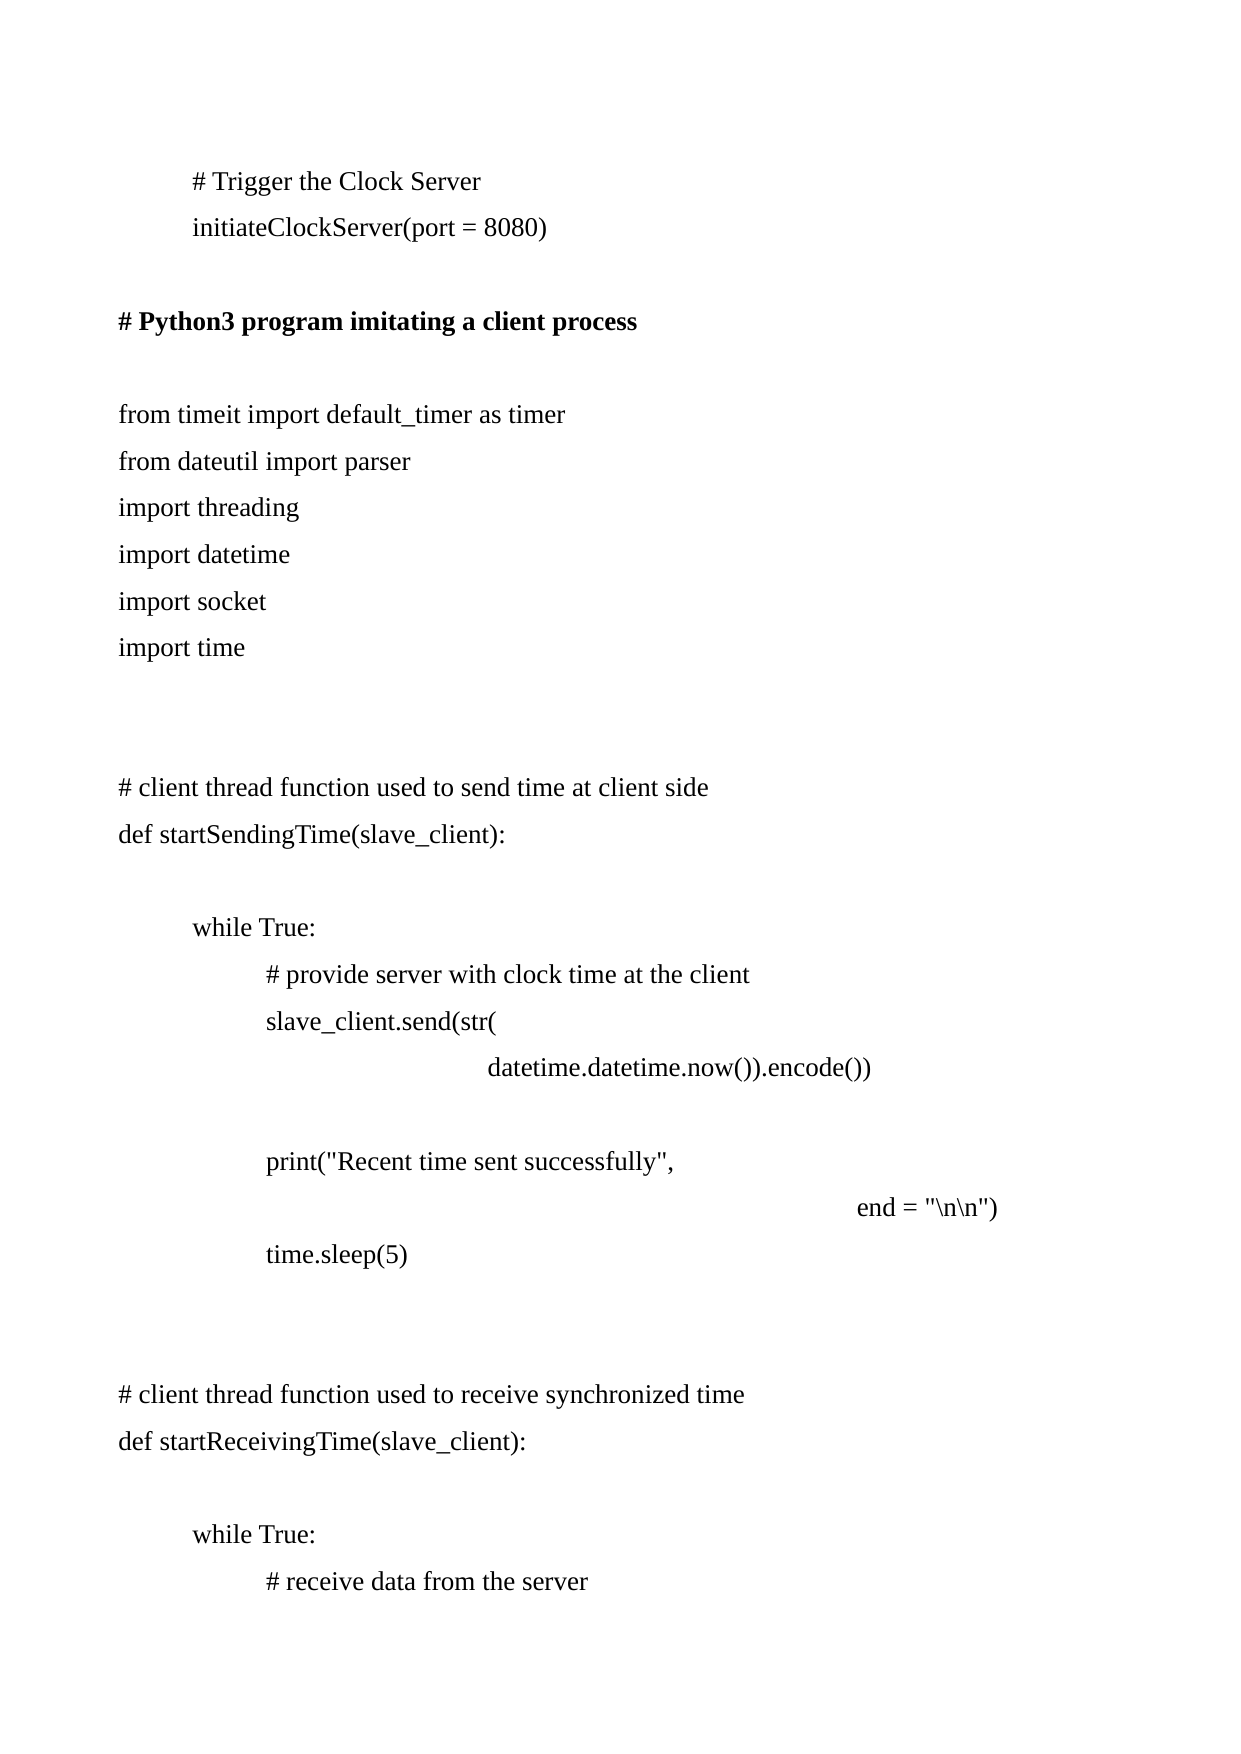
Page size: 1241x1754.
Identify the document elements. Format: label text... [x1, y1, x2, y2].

text import socket [118, 585, 1122, 616]
text initiateClockServer(port = 8080) [118, 211, 1122, 243]
text # provide server with clock time at the client [118, 958, 1122, 989]
text slave_client.send(str( [118, 1005, 1122, 1036]
text print("Recent time sent successfully", [118, 1145, 1122, 1176]
text # Python3 program imitating a client process [118, 305, 1122, 336]
text import datetime [118, 538, 1122, 569]
text # receive data from the server [118, 1565, 1122, 1596]
text def startSendingTime(slave_client): [118, 818, 1122, 849]
text time.sleep(5) [118, 1238, 1122, 1269]
text datetime.datetime.now()).encode()) [118, 1051, 1122, 1083]
text from timeit import default_timer as timer [118, 398, 1122, 429]
text def startReceivingTime(slave_client): [118, 1425, 1122, 1456]
text end = "\n\n") [118, 1191, 1122, 1223]
text while True: [118, 911, 1122, 943]
text import threading [118, 491, 1122, 523]
text import time [118, 631, 1122, 663]
text # Trigger the Clock Server [118, 165, 1122, 196]
text from dateutil import parser [118, 445, 1122, 476]
text # client thread function used to send time at client side [118, 771, 1122, 803]
text # client thread function used to receive synchronized time [118, 1378, 1122, 1409]
text while True: [118, 1518, 1122, 1549]
